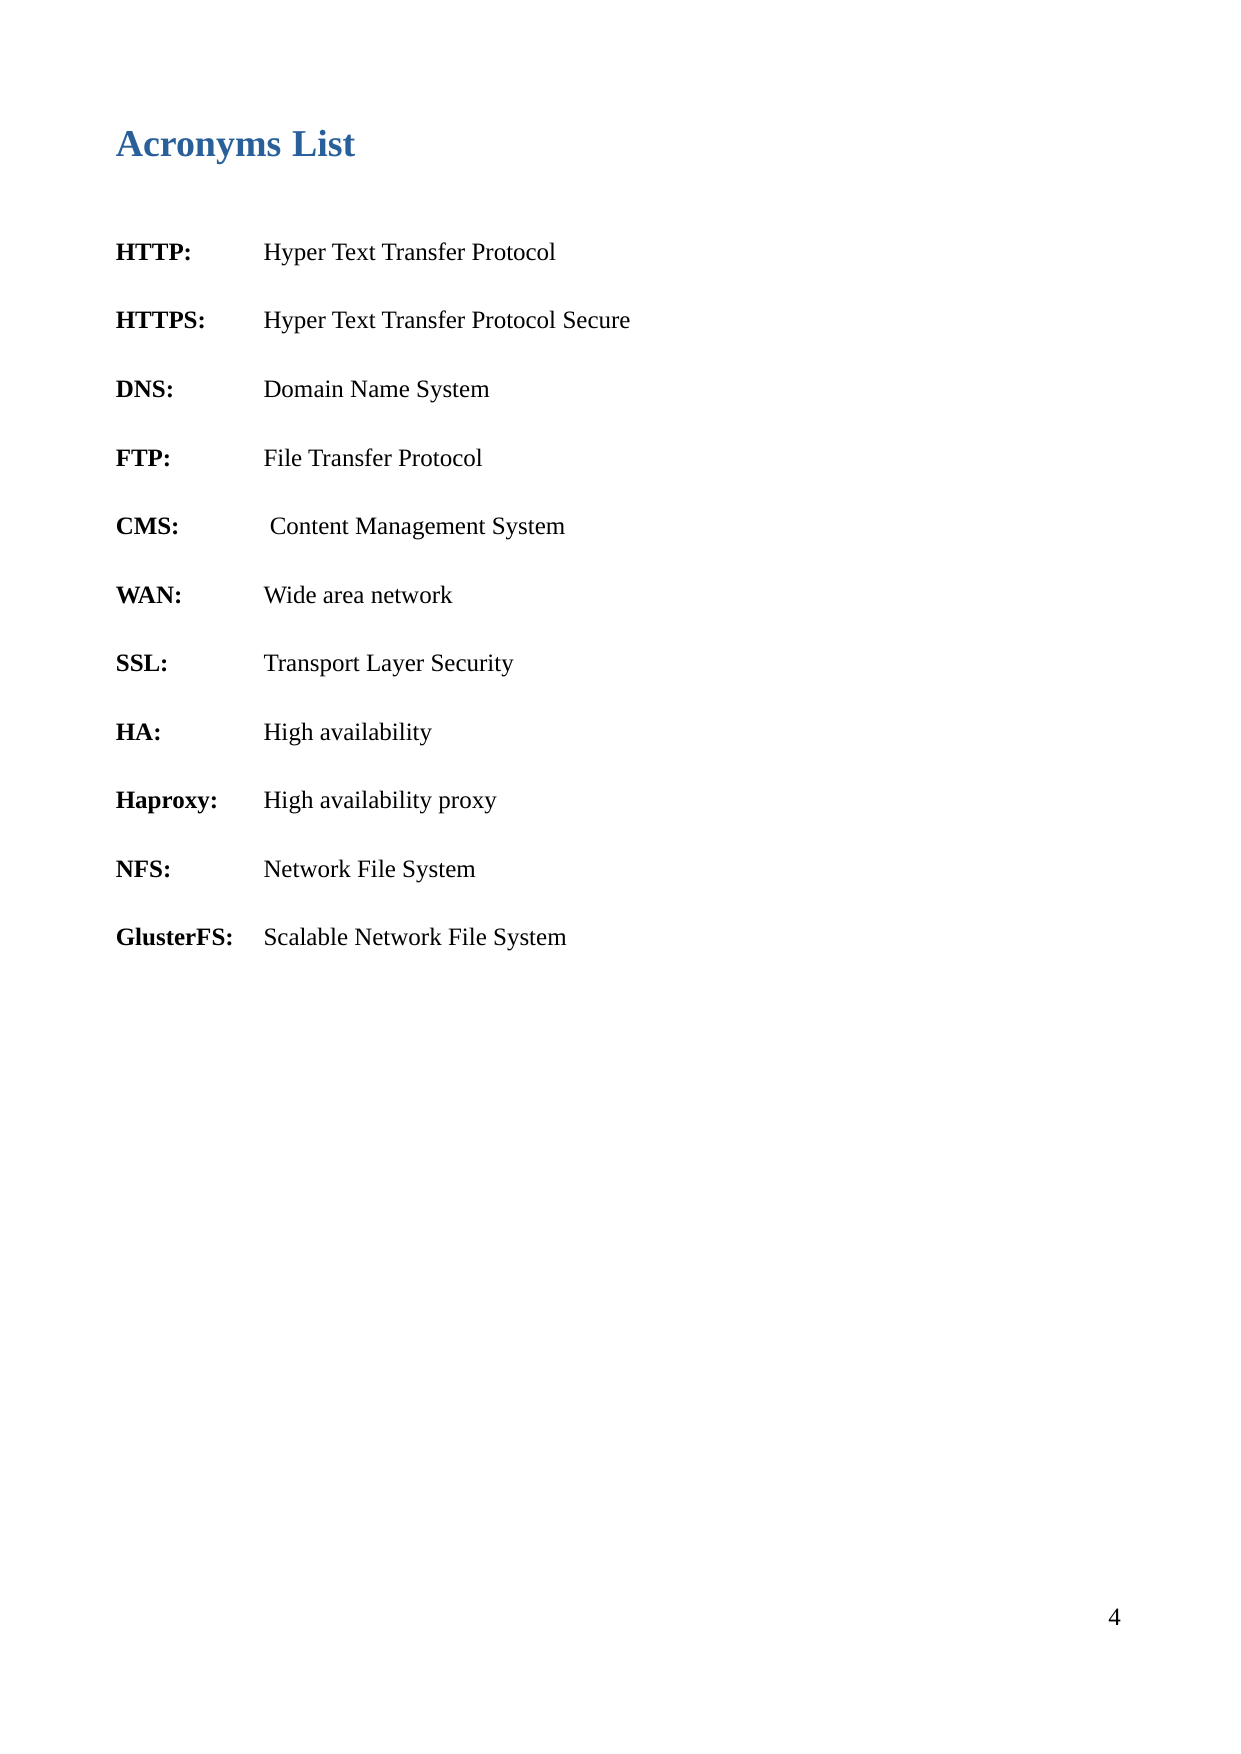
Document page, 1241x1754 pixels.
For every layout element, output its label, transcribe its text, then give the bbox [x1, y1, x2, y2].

text WAN: Wide area network [116, 580, 1118, 608]
text SSL: Transport Layer Security [116, 648, 1118, 677]
text CMS: Content Management System [116, 511, 1118, 540]
subtitle Acronyms List [116, 121, 1120, 165]
text Haproxy: High availability proxy [116, 785, 1118, 814]
text FTP: File Transfer Protocol [116, 443, 1118, 471]
text DNS: Domain Name System [116, 374, 1118, 403]
text GlusterFS: Scalable Network File System [116, 922, 1118, 951]
text HTTP: Hyper Text Transfer Protocol [116, 237, 1118, 266]
text NFS: Network File System [116, 854, 1118, 883]
text HA: High availability [116, 717, 1118, 746]
text HTTPS: Hyper Text Transfer Protocol Secure [116, 306, 1118, 334]
